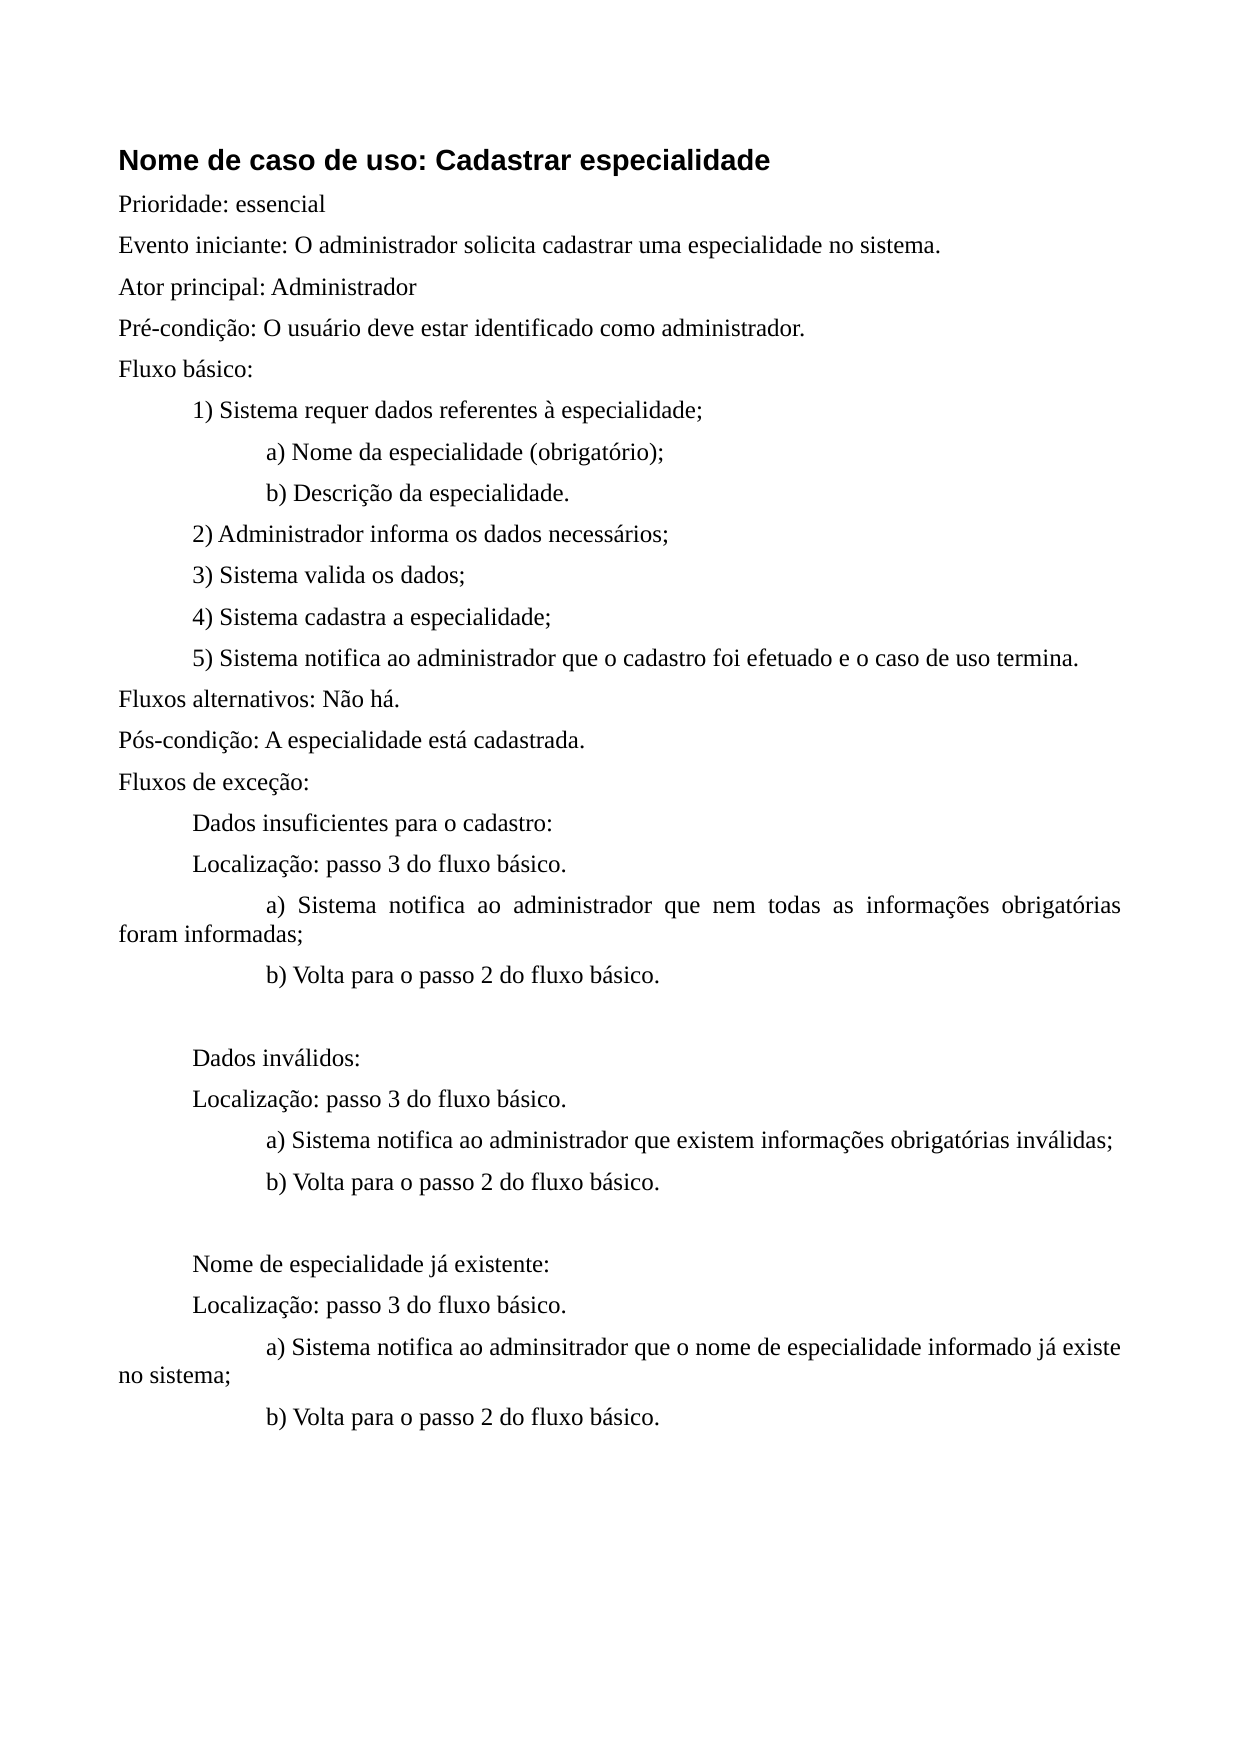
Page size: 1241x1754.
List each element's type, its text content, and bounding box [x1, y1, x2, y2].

text b) Volta para o passo 2 do fluxo básico. [118, 1402, 1122, 1430]
text Pré-condição: O usuário deve estar identificado como administrador. [118, 313, 1122, 342]
text a) Nome da especialidade (obrigatório); [118, 437, 1122, 465]
text Fluxo básico: [118, 354, 1122, 383]
text Localização: passo 3 do fluxo básico. [118, 849, 1122, 878]
text a) Sistema notifica ao administrador que existem informações obrigatórias inválidas; [118, 1125, 1122, 1154]
text 3) Sistema valida os dados; [118, 560, 1122, 589]
text Evento iniciante: O administrador solicita cadastrar uma especialidade no sistema. [118, 230, 1122, 259]
text Nome de especialidade já existente: [118, 1249, 1122, 1278]
text Prioridade: essencial [118, 189, 1122, 218]
text a) Sistema notifica ao administrador que nem todas as informações obrigatórias foram informadas; [118, 890, 1122, 948]
text b) Descrição da especialidade. [118, 478, 1122, 507]
text Dados inválidos: [118, 1043, 1122, 1072]
text a) Sistema notifica ao adminsitrador que o nome de especialidade informado já existe no sistema; [118, 1332, 1122, 1389]
text Pós-condição: A especialidade está cadastrada. [118, 725, 1122, 754]
text Fluxos alternativos: Não há. [118, 684, 1122, 713]
text 1) Sistema requer dados referentes à especialidade; [118, 395, 1122, 424]
text Localização: passo 3 do fluxo básico. [118, 1290, 1122, 1319]
text 4) Sistema cadastra a especialidade; [118, 602, 1122, 630]
text Localização: passo 3 do fluxo básico. [118, 1084, 1122, 1113]
text Ator principal: Administrador [118, 272, 1122, 300]
text b) Volta para o passo 2 do fluxo básico. [118, 1167, 1122, 1195]
subtitle Nome de caso de uso: Cadastrar especialidade [118, 143, 1122, 177]
text Dados insuficientes para o cadastro: [118, 808, 1122, 837]
text Fluxos de exceção: [118, 767, 1122, 795]
text 5) Sistema notifica ao administrador que o cadastro foi efetuado e o caso de uso termina. [118, 643, 1122, 672]
text 2) Administrador informa os dados necessários; [118, 519, 1122, 548]
text b) Volta para o passo 2 do fluxo básico. [118, 960, 1122, 989]
